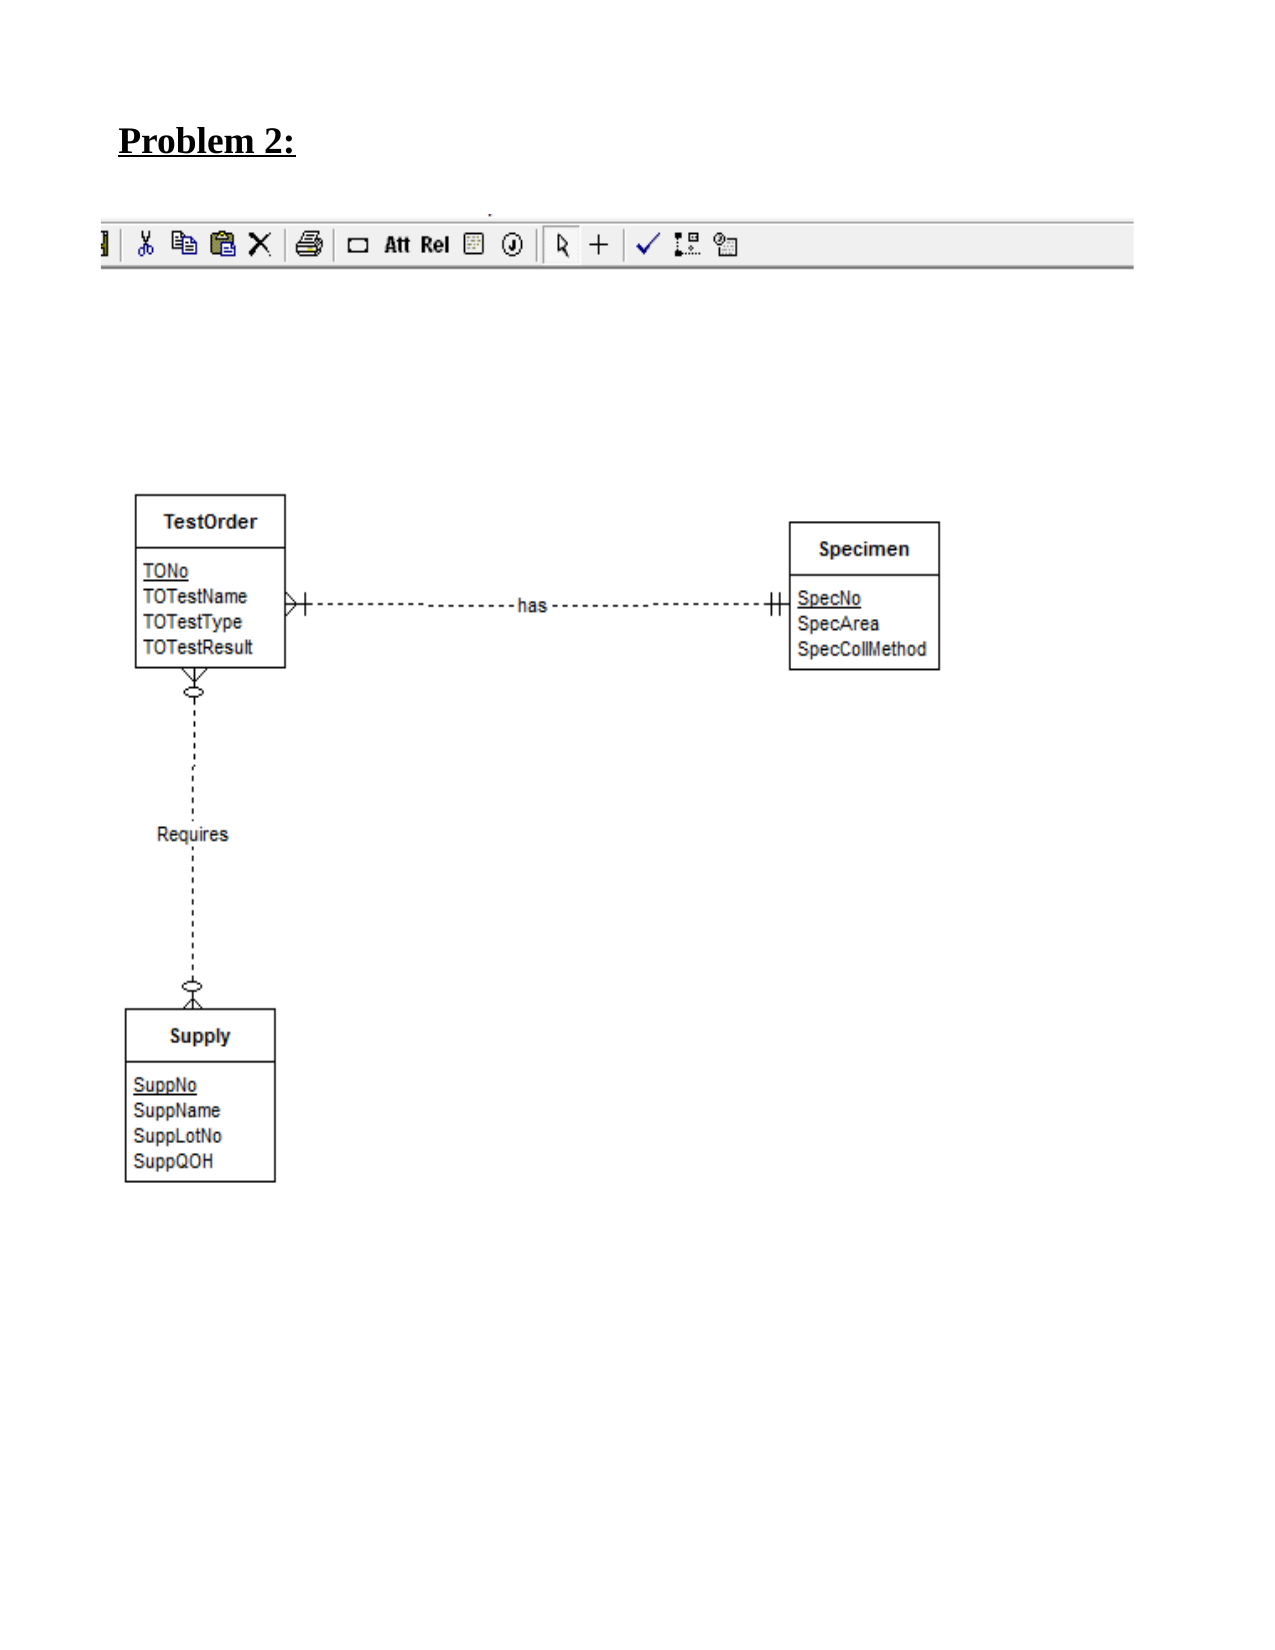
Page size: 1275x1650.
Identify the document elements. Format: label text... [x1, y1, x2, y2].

picture [100, 214, 397, 1330]
text Problem 2: [118, 118, 1157, 161]
